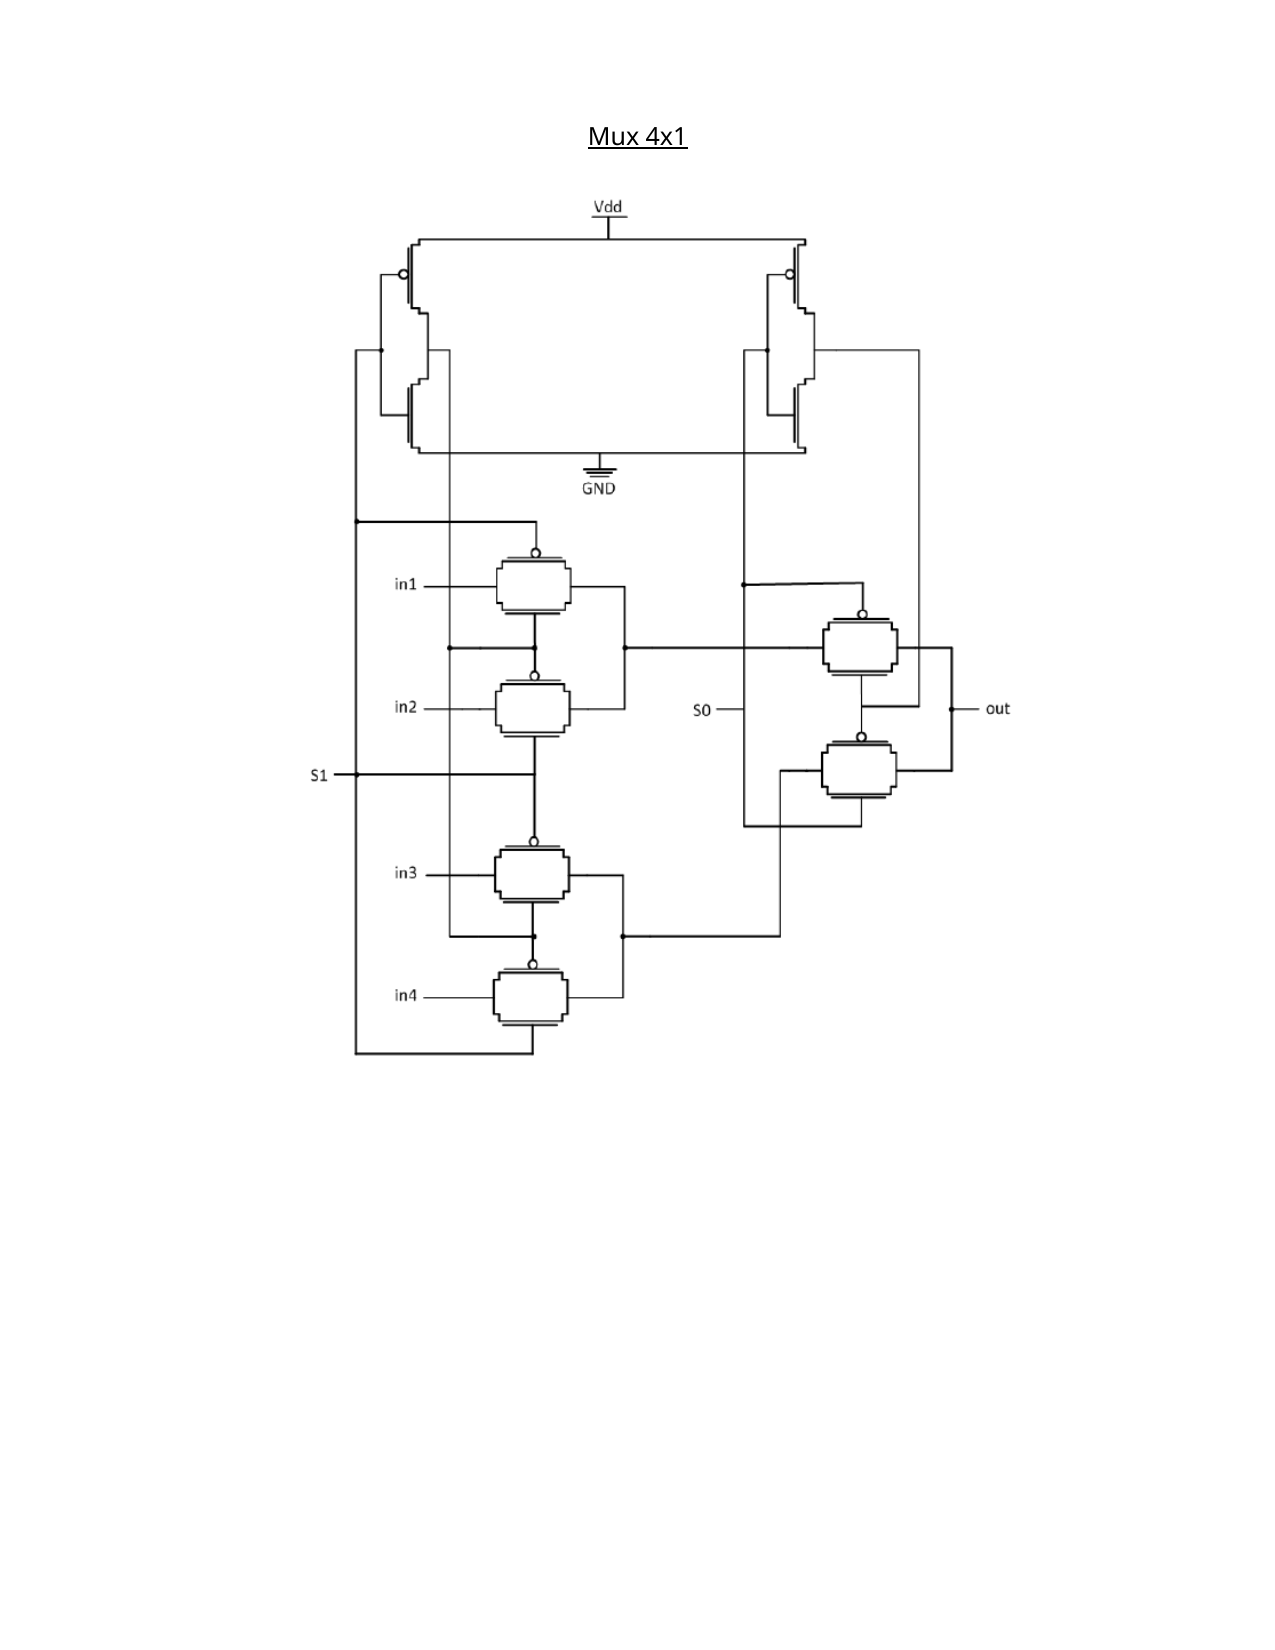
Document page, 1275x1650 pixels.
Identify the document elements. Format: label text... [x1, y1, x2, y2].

picture [231, 186, 1044, 1091]
text Mux 4x1 [118, 118, 1157, 152]
